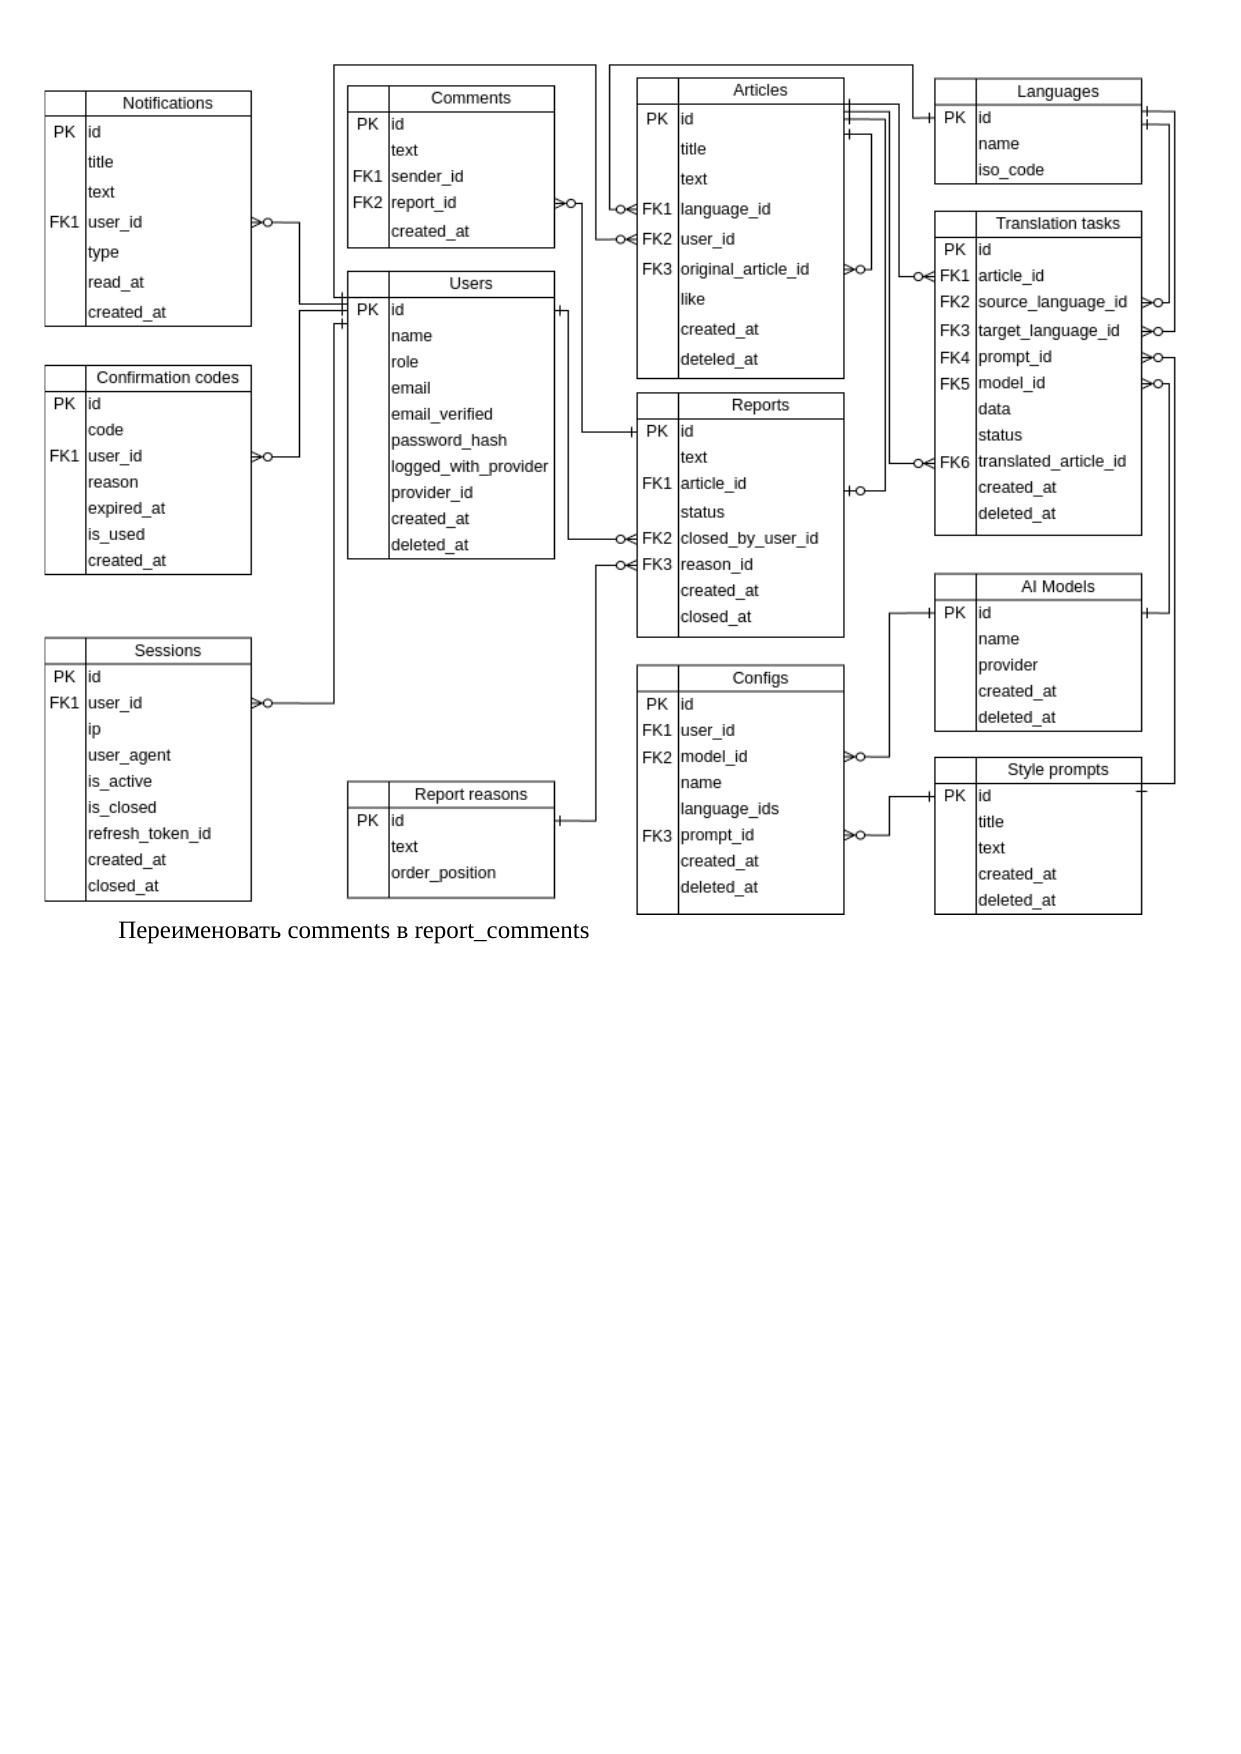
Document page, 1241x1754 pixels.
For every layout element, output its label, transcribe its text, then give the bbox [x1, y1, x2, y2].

text Переименовать comments в report_comments [118, 915, 1122, 943]
picture [44, 55, 1188, 915]
